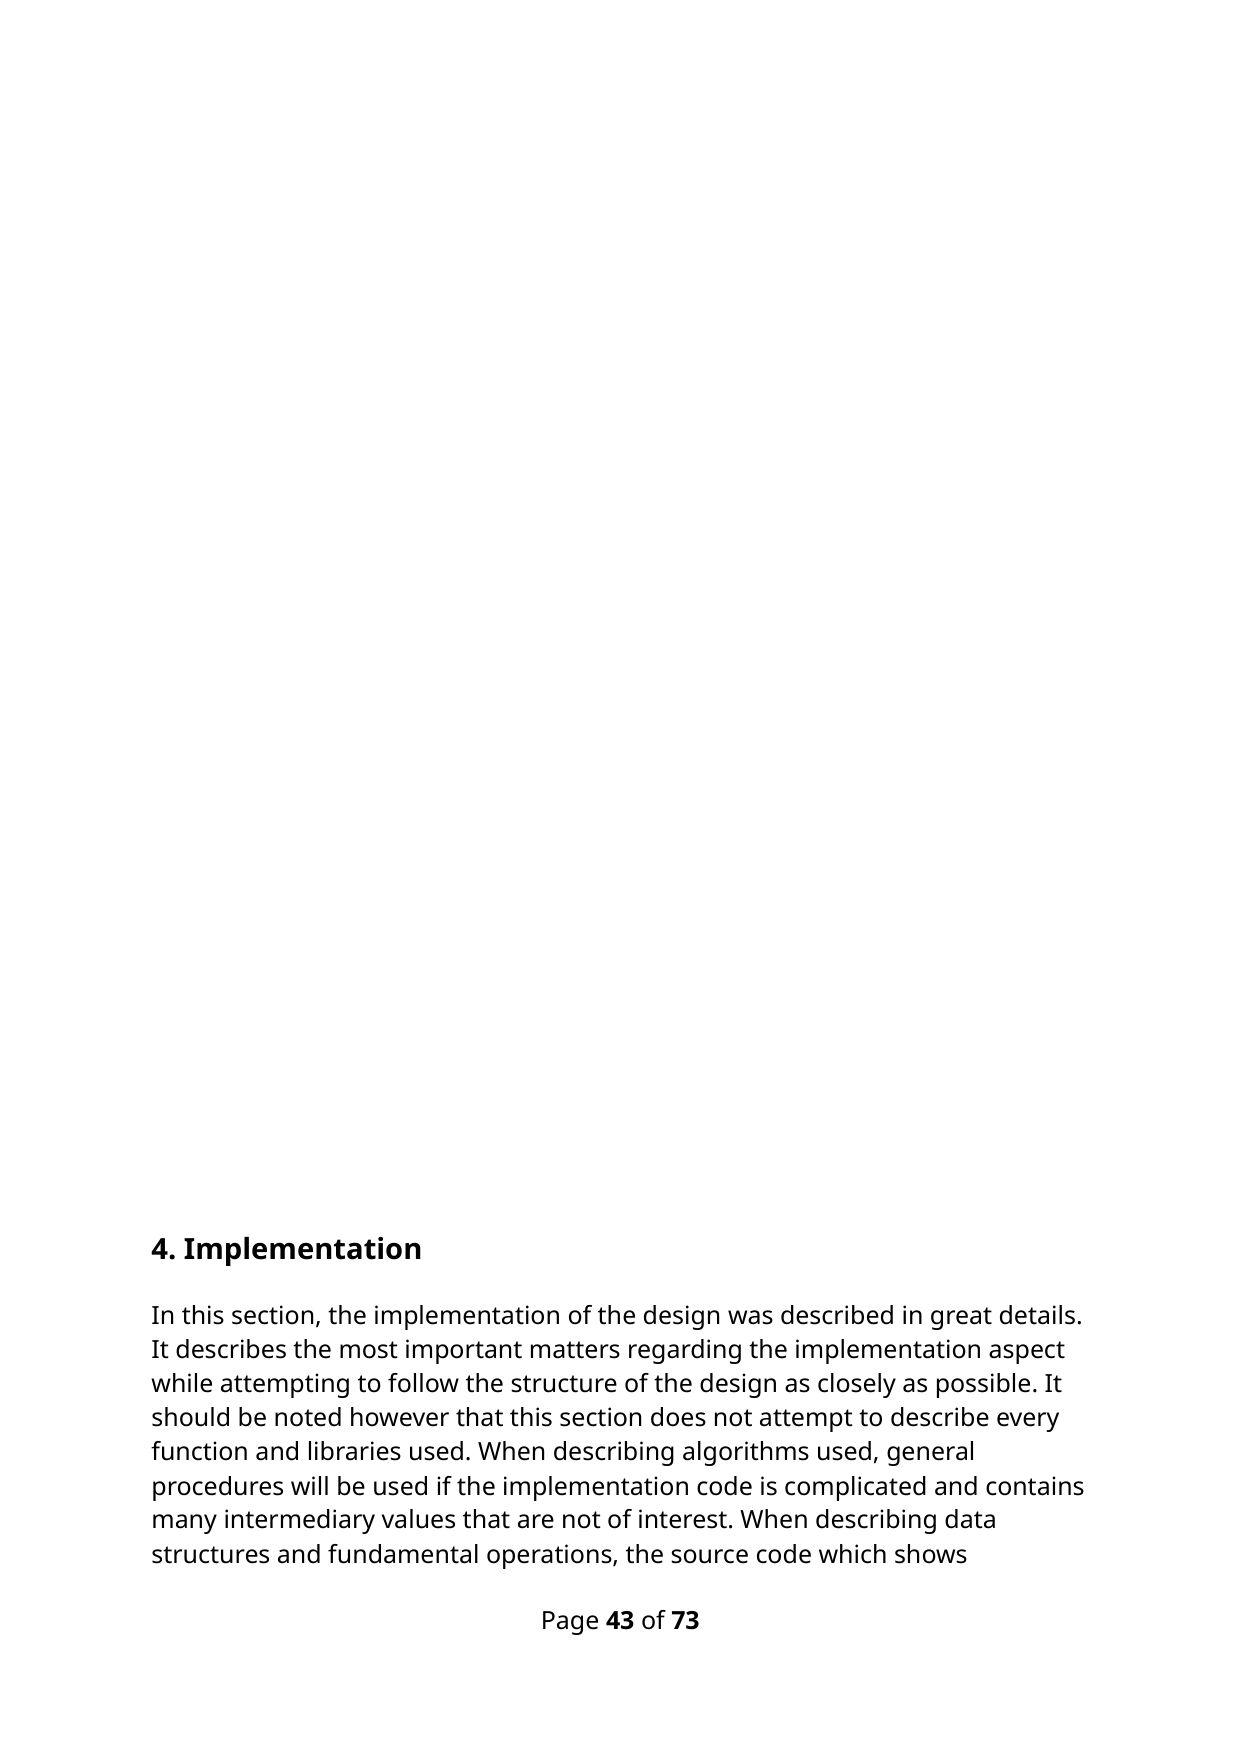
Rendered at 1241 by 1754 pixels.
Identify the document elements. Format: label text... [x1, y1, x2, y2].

text In this section, the implementation of the design was described in great details. It describes the most important matters regarding the implementation aspect while attempting to follow the structure of the design as closely as possible. It should be noted however that this section does not attempt to describe every function and libraries used. When describing algorithms used, general procedures will be used if the implementation code is complicated and contains many intermediary values that are not of interest. When describing data structures and fundamental operations, the source code which shows [151, 1298, 1089, 1570]
text 4. Implementation [151, 1228, 1089, 1268]
